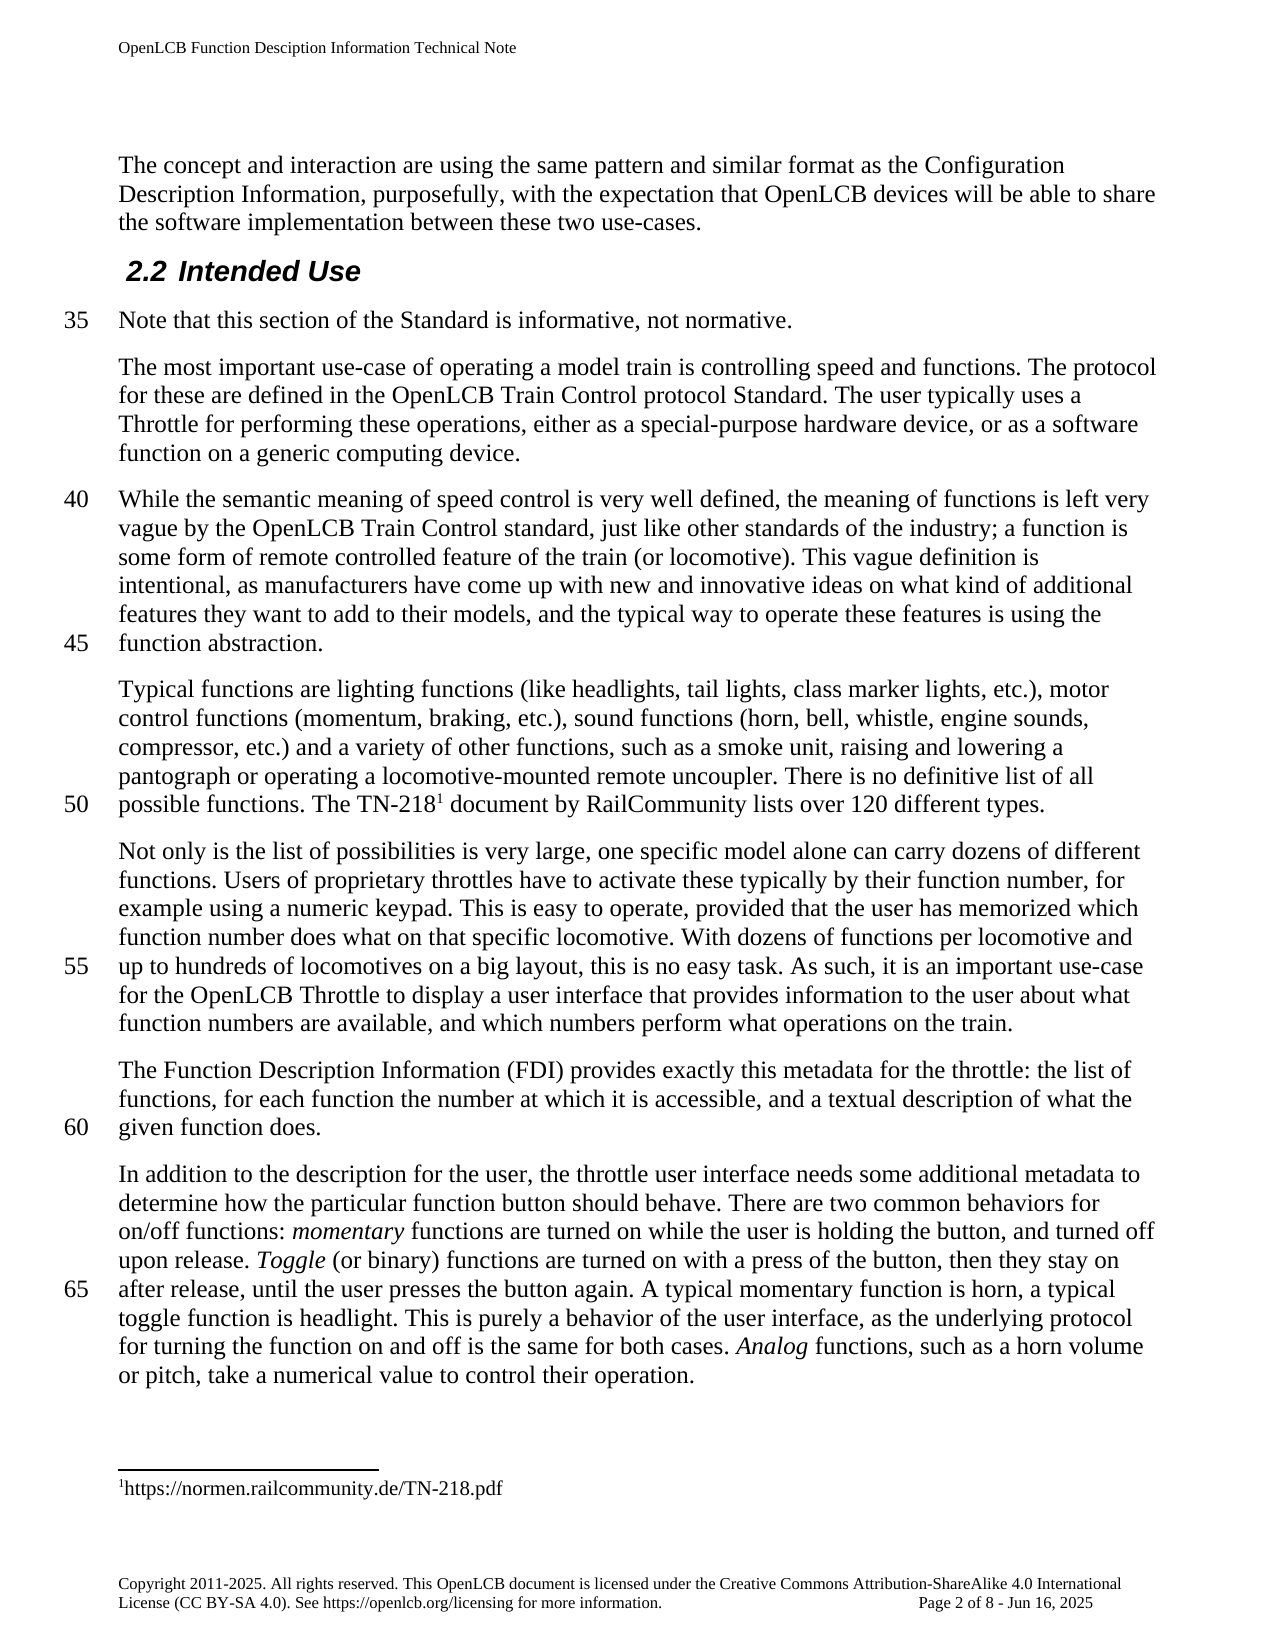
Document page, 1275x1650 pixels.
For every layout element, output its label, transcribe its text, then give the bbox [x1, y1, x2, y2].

text The concept and interaction are using the same pattern and similar format as the Configuration Description Information, purposefully, with the expectation that OpenLCB devices will be able to share the software implementation between these two use-cases. [118, 150, 1157, 236]
subtitle Intended Use [118, 254, 1157, 287]
text Note that this section of the Standard is informative, not normative. [118, 305, 1157, 334]
text Typical functions are lighting functions (like headlights, tail lights, class marker lights, etc.), motor control functions (momentum, braking, etc.), sound functions (horn, bell, whistle, engine sounds, compressor, etc.) and a variety of other functions, such as a smoke unit, raising and lowering a pantograph or operating a locomotive-mounted remote uncoupler. There is no definitive list of all possible functions. The TN-218 document by RailCommunity lists over 120 different types. [118, 674, 1157, 818]
text The most important use-case of operating a model train is controlling speed and functions. The protocol for these are defined in the OpenLCB Train Control protocol Standard. The user typically uses a Throttle for performing these operations, either as a special-purpose hardware device, or as a software function on a generic computing device. [118, 352, 1157, 467]
text In addition to the description for the user, the throttle user interface needs some additional metadata to determine how the particular function button should behave. There are two common behaviors for on/off functions: momentary functions are turned on while the user is holding the button, and turned off upon release. Toggle (or binary) functions are turned on with a press of the button, then they stay on after release, until the user presses the button again. A typical momentary function is horn, a typical toggle function is headlight. This is purely a behavior of the user interface, as the underlying protocol for turning the function on and off is the same for both cases. Analog functions, such as a horn volume or pitch, take a numerical value to control their operation. [118, 1159, 1157, 1389]
text While the semantic meaning of speed control is very well defined, the meaning of functions is left very vague by the OpenLCB Train Control standard, just like other standards of the industry; a function is some form of remote controlled feature of the train (or locomotive). This vague definition is intentional, as manufacturers have come up with new and innovative ideas on what kind of additional features they want to add to their models, and the typical way to operate these features is using the function abstraction. [118, 484, 1157, 657]
text The Function Description Information (FDI) provides exactly this metadata for the throttle: the list of functions, for each function the number at which it is accessible, and a textual description of what the given function does. [118, 1055, 1157, 1141]
text https://normen.railcommunity.de/TN-218.pdf [118, 1476, 1157, 1500]
text Not only is the list of possibilities is very large, one specific model alone can carry dozens of different functions. Users of proprietary throttles have to activate these typically by their function number, for example using a numeric keypad. This is easy to operate, provided that the user has memorized which function number does what on that specific locomotive. With dozens of functions per locomotive and up to hundreds of locomotives on a big layout, this is no easy task. As such, it is an important use-case for the OpenLCB Throttle to display a user interface that provides information to the user about what function numbers are available, and which numbers perform what operations on the train. [118, 836, 1157, 1037]
